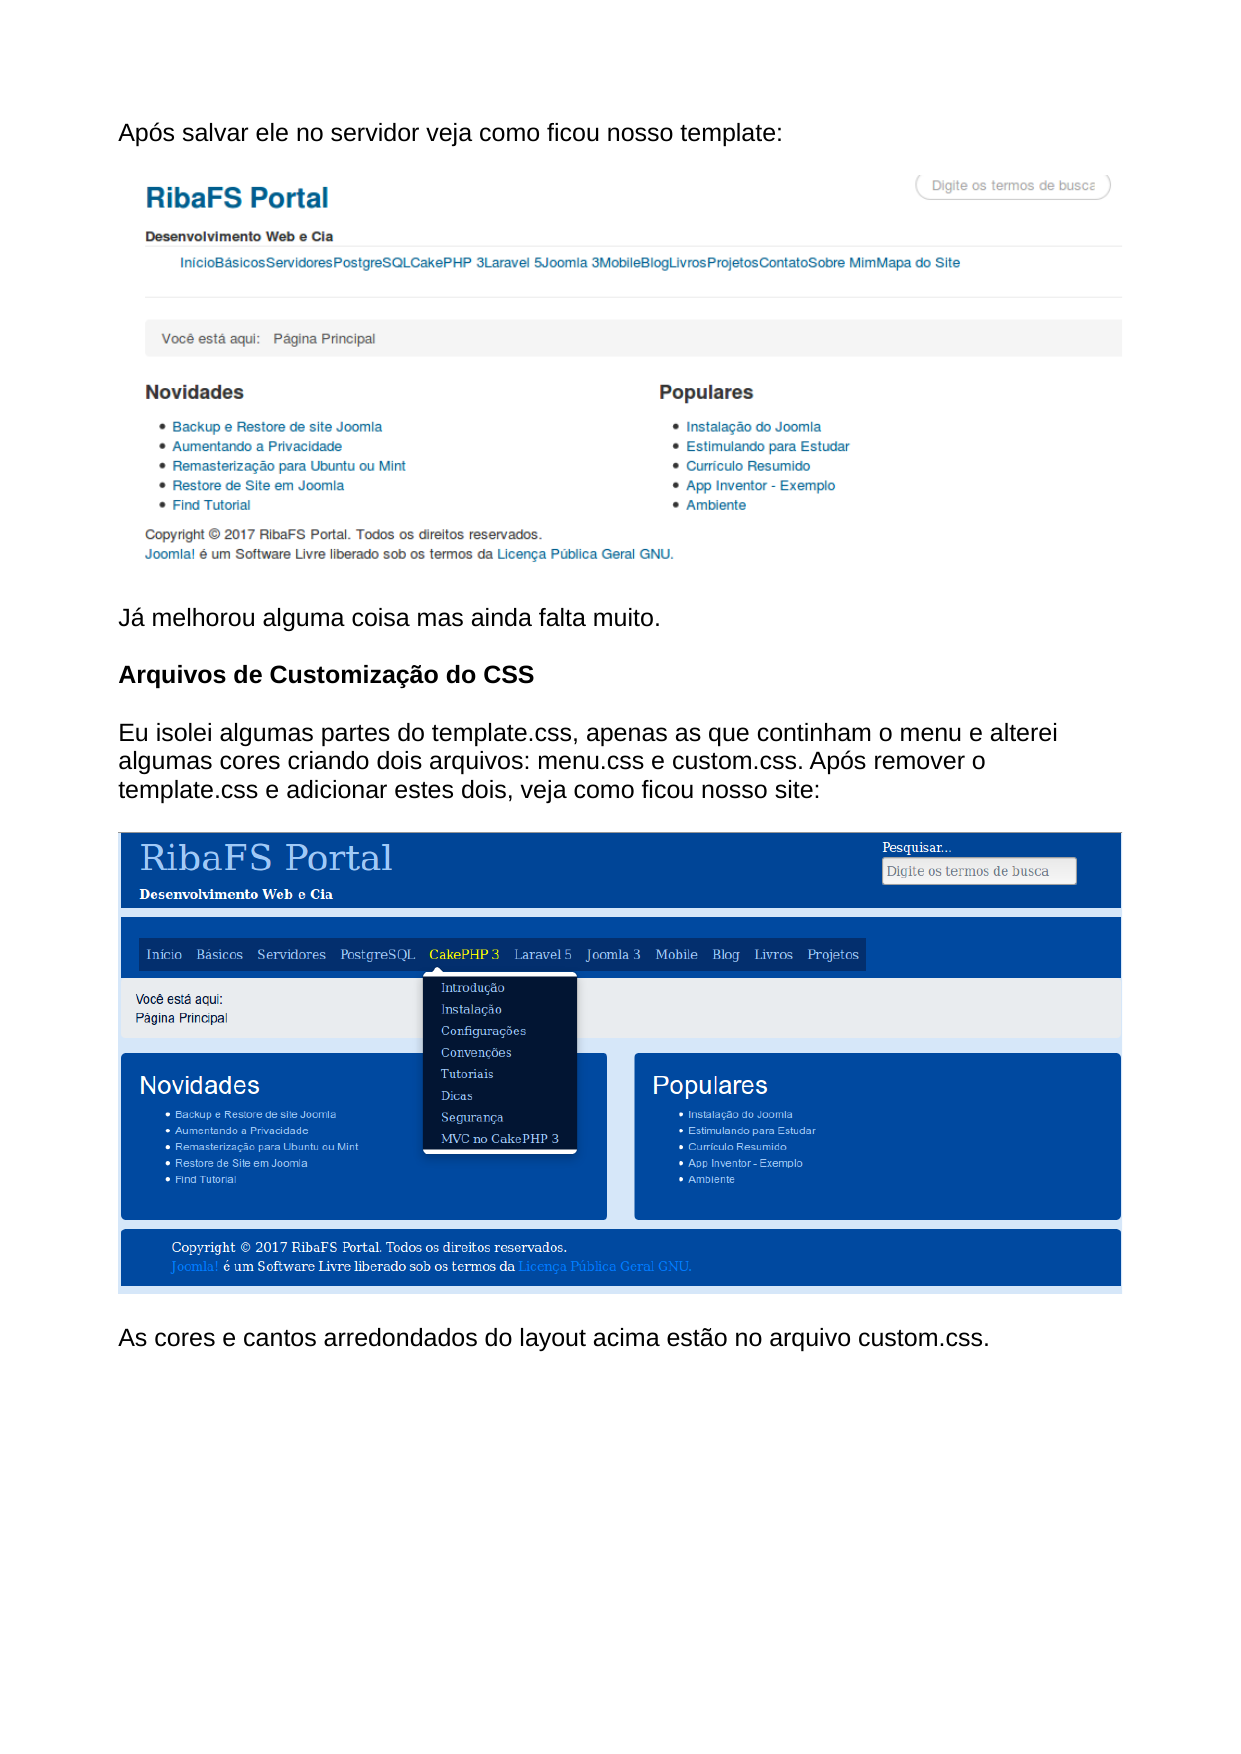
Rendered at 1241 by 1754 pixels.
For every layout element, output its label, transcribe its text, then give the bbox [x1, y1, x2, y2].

text Arquivos de Customização do CSS [118, 660, 1122, 689]
text Após salvar ele no servidor veja como ficou nosso template: [118, 118, 1122, 147]
text As cores e cantos arredondados do layout acima estão no arquivo custom.css. [118, 1323, 1122, 1352]
picture [118, 832, 1123, 1294]
text Eu isolei algumas partes do template.css, apenas as que continham o menu e alterei algumas cores criando dois arquivos: menu.css e custom.css. Após remover o template.css e adicionar estes dois, veja como ficou nosso site: [118, 718, 1122, 804]
picture [118, 175, 1123, 574]
text Já melhorou alguma coisa mas ainda falta muito. [118, 603, 1122, 631]
